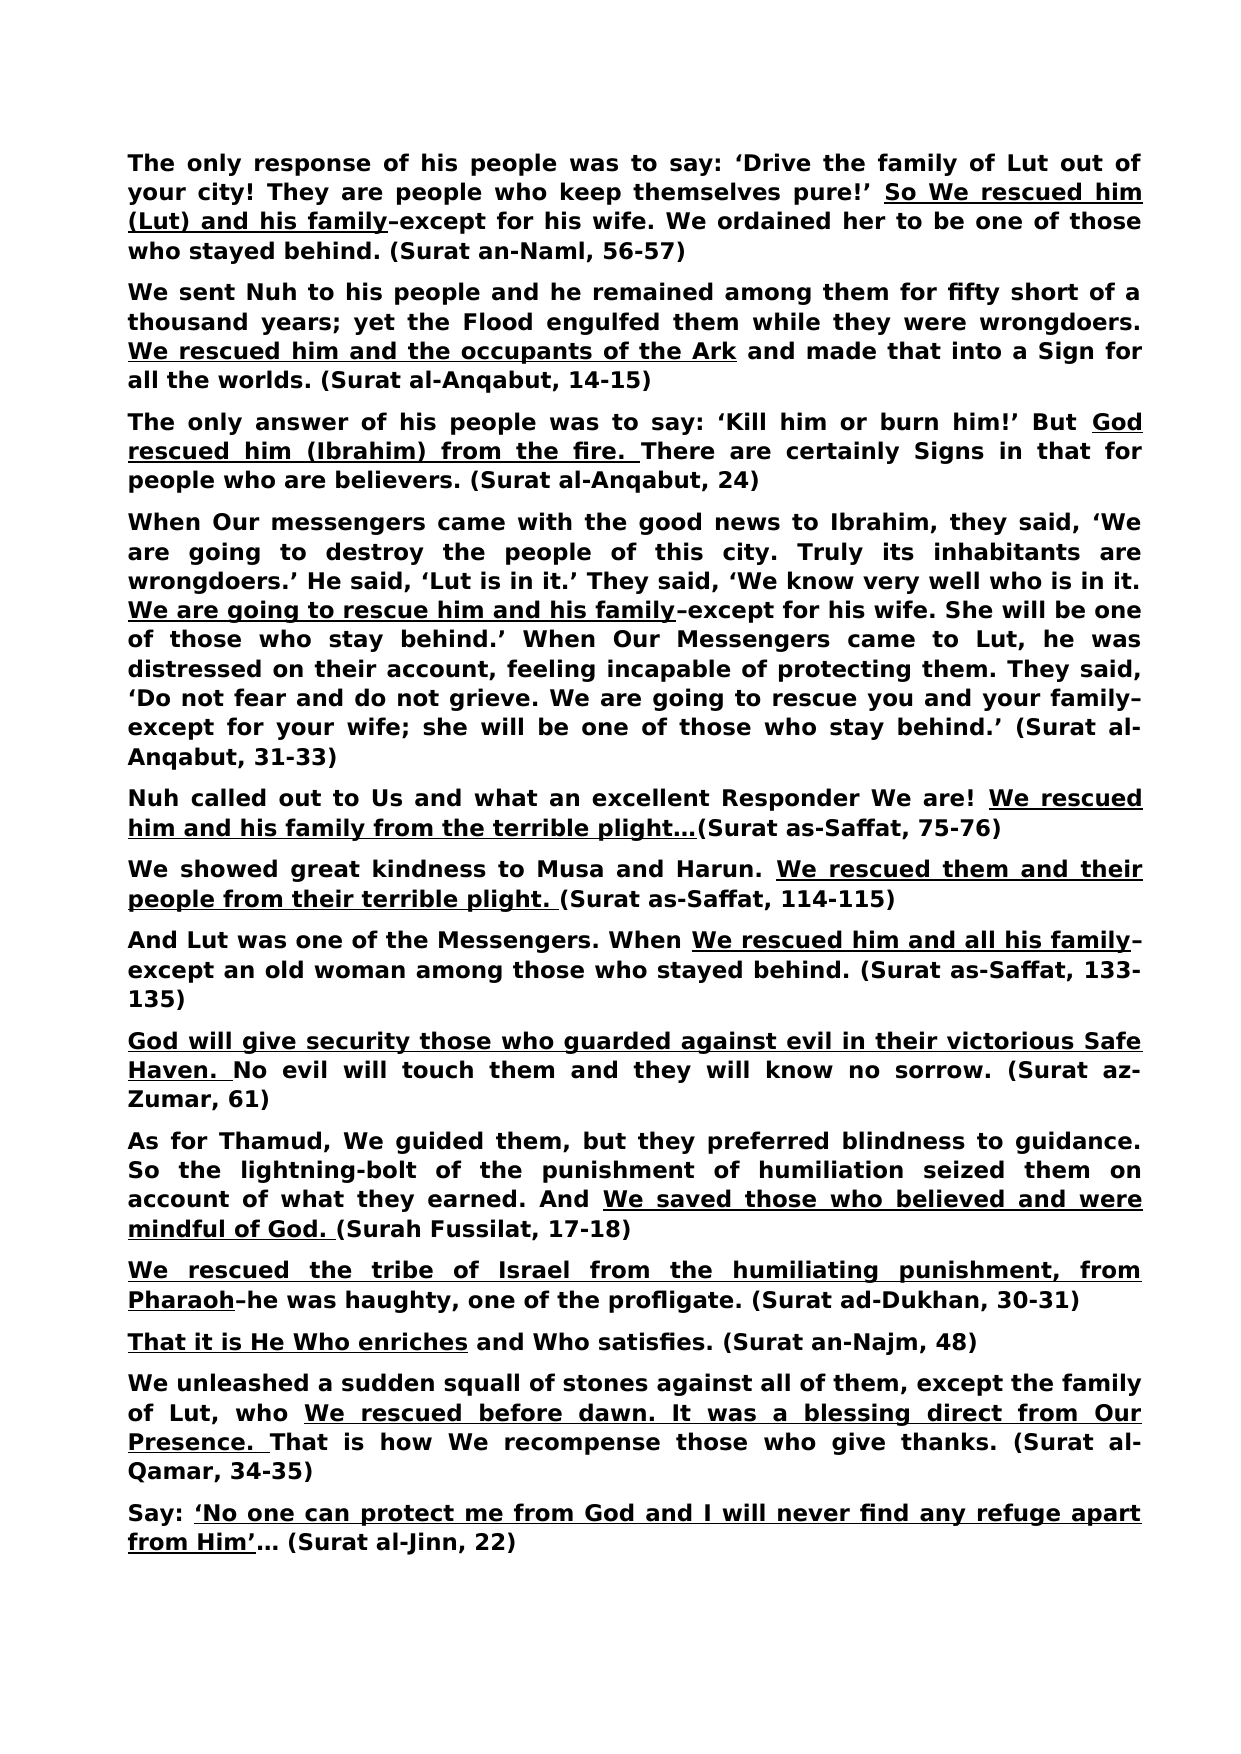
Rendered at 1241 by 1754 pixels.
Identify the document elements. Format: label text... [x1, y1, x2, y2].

text We unleashed a sudden squall of stones against all of them, except the family of Lut, who We rescued before dawn. It was a blessing direct from Our Presence. That is how We recompense those who give thanks. (Surat al-Qamar, 34-35) [127, 1371, 1143, 1485]
text Say: ‘No one can protect me from God and I will never find any refuge apart from Him’… (Surat al-Jinn, 22) [127, 1500, 1143, 1556]
text Haven. No evil will touch them and they will know no sorrow. (Surat az-Zumar, 61) [127, 1052, 1143, 1113]
text We showed great kindness to Musa and Harun. We rescued them and their people from their terrible plight. (Surat as-Saffat, 114-115) [127, 856, 1143, 912]
text We sent Nuh to his people and he remained among them for fifty short of a thousand years; yet the Flood engulfed them while they were wrongdoers. We rescued him and the occupants of the Ark and made that into a Sign for all the worlds. (Surat al-Anqabut, 14-15) [127, 279, 1143, 394]
text We rescued the tribe of Israel from the humiliating punishment, from Pharaoh–he was haughty, one of the profligate. (Surat ad-Dukhan, 30-31) [127, 1258, 1143, 1314]
text That it is He Who enriches and Who satisfies. (Surat an-Najm, 48) [127, 1329, 1143, 1355]
text Nuh called out to Us and what an excellent Responder We are! We rescued him and his family from the terrible plight…(Surat as-Saffat, 75-76) [127, 785, 1143, 841]
text And Lut was one of the Messengers. When We rescued him and all his family–except an old woman among those who stayed behind. (Surat as-Saffat, 133-135) [127, 927, 1143, 1013]
text The only answer of his people was to say: ‘Kill him or burn him!’ But God rescued him (Ibrahim) from the fire. There are certainly Signs in that for people who are believers. (Surat al-Anqabut, 24) [127, 409, 1143, 494]
text As for Thamud, We guided them, but they preferred blindness to guidance. So the lightning-bolt of the punishment of humiliation seized them on account of what they earned. And We saved those who believed and were mindful of God. (Surah Fussilat, 17-18) [127, 1128, 1143, 1243]
text When Our messengers came with the good news to Ibrahim, they said, ‘We are going to destroy the people of this city. Truly its inhabitants are wrongdoers.’ He said, ‘Lut is in it.’ They said, ‘We know very well who is in it. We are going to rescue him and his family–except for his wife. She will be one of those who stay behind.’ When Our Messengers came to Lut, he was distressed on their account, feeling incapable of protecting them. They said, ‘Do not fear and do not grieve. We are going to rescue you and your family–except for your wife; she will be one of those who stay behind.’ (Surat al-Anqabut, 31-33) [127, 509, 1143, 770]
text The only response of his people was to say: ‘Drive the family of Lut out of your city! They are people who keep themselves pure!’ So We rescued him (Lut) and his family–except for his wife. We ordained her to be one of those who stayed behind. (Surat an-Naml, 56-57) [127, 150, 1143, 264]
text God will give security those who guarded against evil in their victorious Safe [127, 1028, 1143, 1051]
